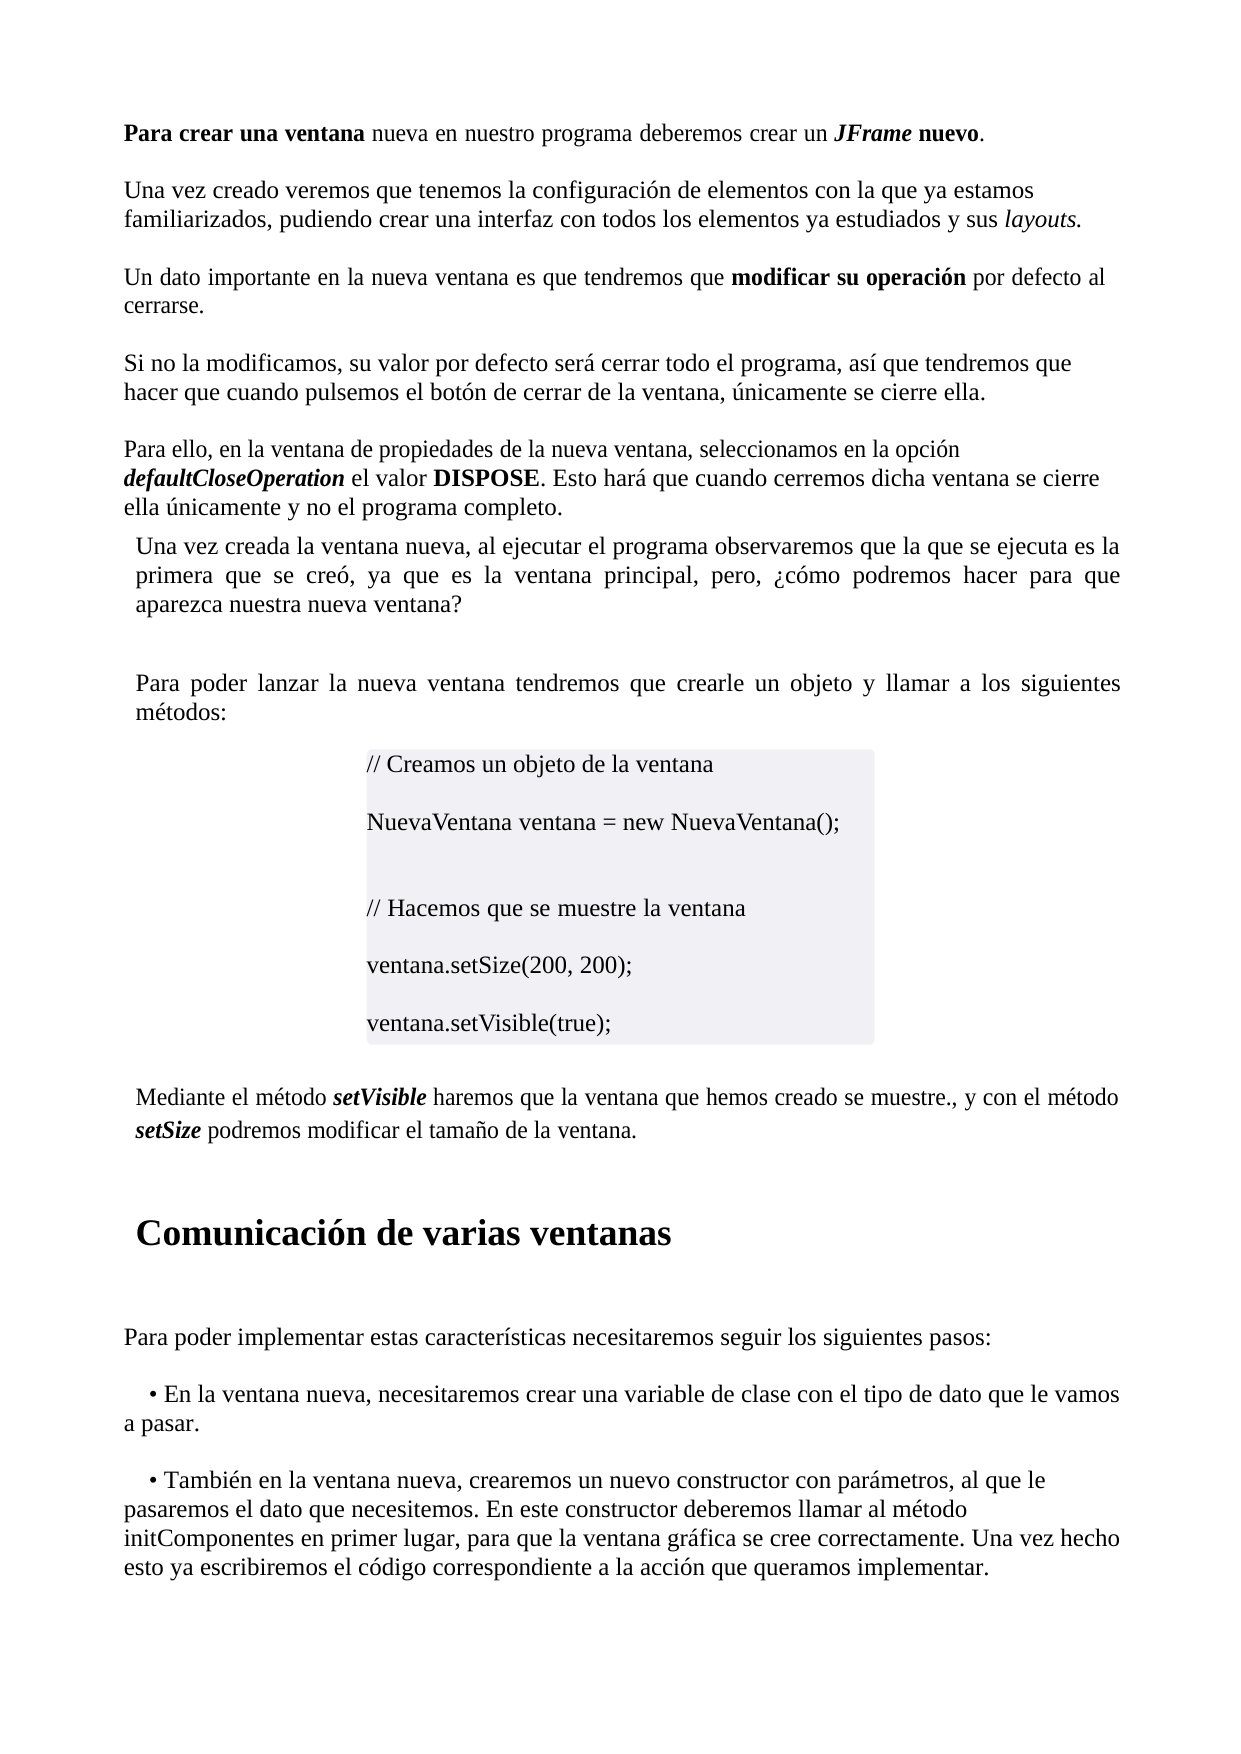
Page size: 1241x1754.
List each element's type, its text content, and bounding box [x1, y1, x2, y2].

text Comunicación de varias ventanas [135, 1210, 1122, 1253]
text Para crear una ventana nueva en nuestro programa deberemos crear un JFrame nuevo. [123, 118, 1122, 147]
text • También en la ventana nueva, crearemos un nuevo constructor con parámetros, al que le pasaremos el dato que necesitemos. En este constructor deberemos llamar al método initComponentes en primer lugar, para que la ventana gráfica se cree correctamente. Una vez hecho esto ya escribiremos el código correspondiente a la acción que queramos implementar. [123, 1466, 1122, 1581]
text • En la ventana nueva, necesitaremos crear una variable de clase con el tipo de dato que le vamos a pasar. [123, 1379, 1122, 1437]
text Un dato importante en la nueva ventana es que tendremos que modificar su operación por defecto al cerrarse. [123, 262, 1122, 319]
text Para ello, en la ventana de propiedades de la nueva ventana, seleccionamos en la opción defaultCloseOperation el valor DISPOSE. Esto hará que cuando cerremos dicha ventana se cierre ella únicamente y no el programa completo. [123, 434, 1122, 521]
text Para poder implementar estas características necesitaremos seguir los siguientes pasos: [123, 1322, 1122, 1351]
text Si no la modificamos, su valor por defecto será cerrar todo el programa, así que tendremos que hacer que cuando pulsemos el botón de cerrar de la ventana, únicamente se cierre ella. [123, 348, 1122, 406]
text Una vez creado veremos que tenemos la configuración de elementos con la que ya estamos familiarizados, pudiendo crear una interfaz con todos los elementos ya estudiados y sus layouts. [123, 176, 1122, 233]
subtitle Para poder lanzar la nueva ventana tendremos que crearle un objeto y llamar a los siguientes métodos: [135, 668, 1122, 726]
text Mediante el método setVisible haremos que la ventana que hemos creado se muestre., y con el método setSize podremos modificar el tamaño de la ventana. [135, 1082, 1122, 1144]
subtitle Una vez creada la ventana nueva, al ejecutar el programa observaremos que la que se ejecuta es la primera que se creó, ya que es la ventana principal, pero, ¿cómo podremos hacer para que aparezca nuestra nueva ventana? [135, 531, 1122, 618]
